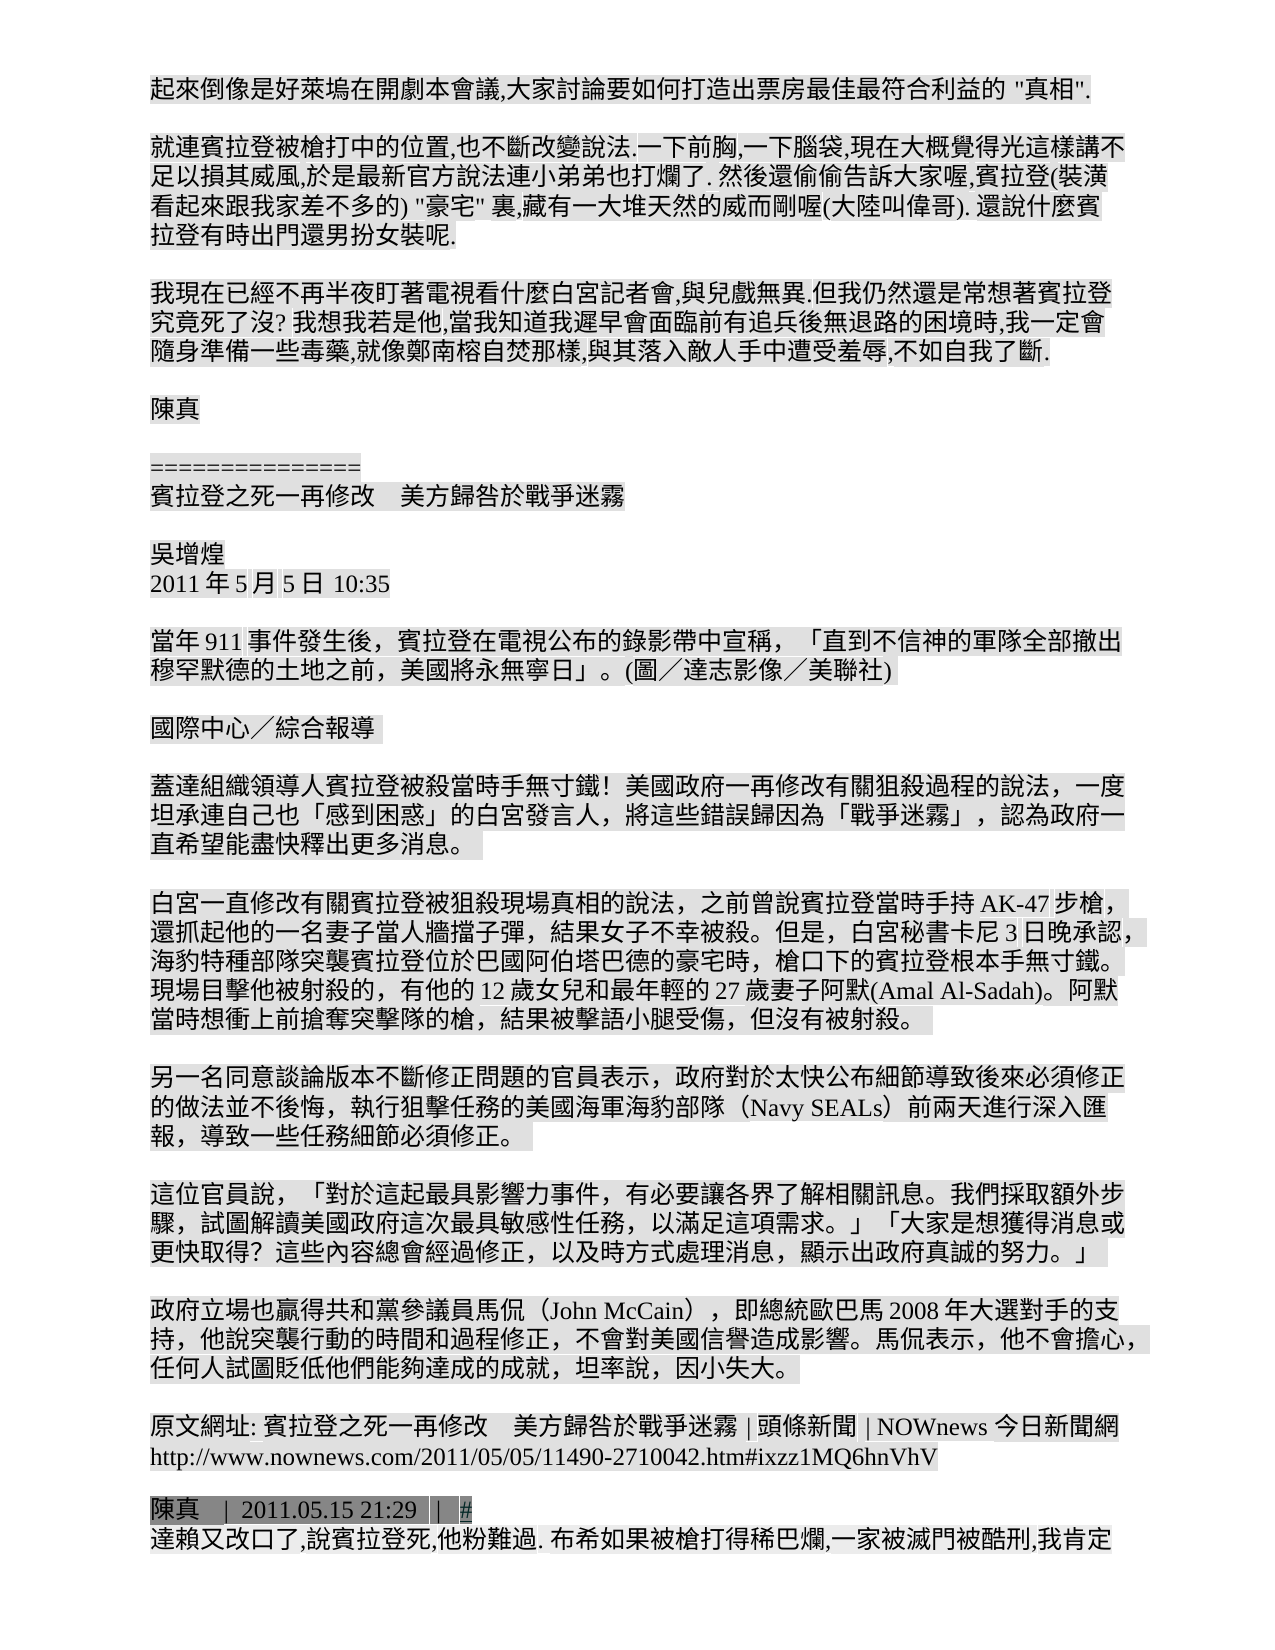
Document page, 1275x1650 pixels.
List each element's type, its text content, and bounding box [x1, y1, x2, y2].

text 達賴又改口了,說賓拉登死,他粉難過. 布希如果被槍打得稀巴爛,一家被滅門被酷刑,我肯定 [150, 1525, 1125, 1554]
text 陳真 | 2011.05.15 21:29 | # [150, 1496, 1125, 1525]
text 達賴改口一次,但是,才短短不到兩周,美國的官方說法已經針對每項細節改口 N次! 比方說,原本說 "雙方激烈槍戰",連超科技的最新直昇機都被打下一架. 後來說,沒有啦,只是略為開火一下而已啦,後來又說,賓拉登手無寸鐵. 這兩天,巴基斯坦官方則表明,美軍所指稱的賓拉登住宅,始終沒有對美軍打出一發子彈. 因為改口得太離譜,幾乎每幾小時就換一種說法,搞到連白宮發言人自己也說一頭霧水. 但他仍然堅持那是因為美國一直努力要告訴大家真相,以致於每天開會看這真相要怎麼呈現. 聽起來倒像是好萊塢在開劇本會議,大家討論要如何打造出票房最佳最符合利益的 "真相". 就連賓拉登被槍打中的位置,也不斷改變說法.一下前胸,一下腦袋,現在大概覺得光這樣講不足以損其威風,於是最新官方說法連小弟弟也打爛了. 然後還偷偷告訴大家喔,賓拉登(裝潢看起來跟我家差不多的) "豪宅" 裏,藏有一大堆天然的威而剛喔(大陸叫偉哥). 還說什麼賓拉登有時出門還男扮女裝呢. 我現在已經不再半夜盯著電視看什麼白宮記者會,與兒戲無異.但我仍然還是常想著賓拉登究竟死了沒? 我想我若是他,當我知道我遲早會面臨前有追兵後無退路的困境時,我一定會隨身準備一些毒藥,就像鄭南榕自焚那樣,與其落入敵人手中遭受羞辱,不如自我了斷. 陳真 =============== 賓拉登之死一再修改 美方歸咎於戰爭迷霧 吳增煌 2011年5月5日 10:35 當年911事件發生後，賓拉登在電視公布的錄影帶中宣稱，「直到不信神的軍隊全部撤出穆罕默德的土地之前，美國將永無寧日」。(圖／達志影像／美聯社) 國際中心／綜合報導 蓋達組織領導人賓拉登被殺當時手無寸鐵！美國政府一再修改有關狙殺過程的說法，一度坦承連自己也「感到困惑」的白宮發言人，將這些錯誤歸因為「戰爭迷霧」，認為政府一直希望能盡快釋出更多消息。 白宮一直修改有關賓拉登被狙殺現場真相的說法，之前曾說賓拉登當時手持AK-47步槍，還抓起他的一名妻子當人牆擋子彈，結果女子不幸被殺。但是，白宮秘書卡尼3日晚承認，海豹特種部隊突襲賓拉登位於巴國阿伯塔巴德的豪宅時，槍口下的賓拉登根本手無寸鐵。現場目擊他被射殺的，有他的12歲女兒和最年輕的27歲妻子阿默(Amal Al-Sadah)。阿默當時想衝上前搶奪突擊隊的槍，結果被擊語小腿受傷，但沒有被射殺。 另一名同意談論版本不斷修正問題的官員表示，政府對於太快公布細節導致後來必須修正的做法並不後悔，執行狙擊任務的美國海軍海豹部隊（Navy SEALs）前兩天進行深入匯報，導致一些任務細節必須修正。 這位官員說，「對於這起最具影響力事件，有必要讓各界了解相關訊息。我們採取額外步驟，試圖解讀美國政府這次最具敏感性任務，以滿足這項需求。」「大家是想獲得消息或更快取得？這些內容總會經過修正，以及時方式處理消息，顯示出政府真誠的努力。」 政府立場也贏得共和黨參議員馬侃（John McCain），即總統歐巴馬2008年大選對手的支持，他說突襲行動的時間和過程修正，不會對美國信譽造成影響。馬侃表示，他不會擔心，任何人試圖貶低他們能夠達成的成就，坦率說，因小失大。 原文網址: 賓拉登之死一再修改 美方歸咎於戰爭迷霧 | 頭條新聞 | NOWnews 今日新聞網 http://www.nownews.com/2011/05/05/11490-2710042.htm#ixzz1MQ6hnVhV [150, 75, 1125, 1471]
